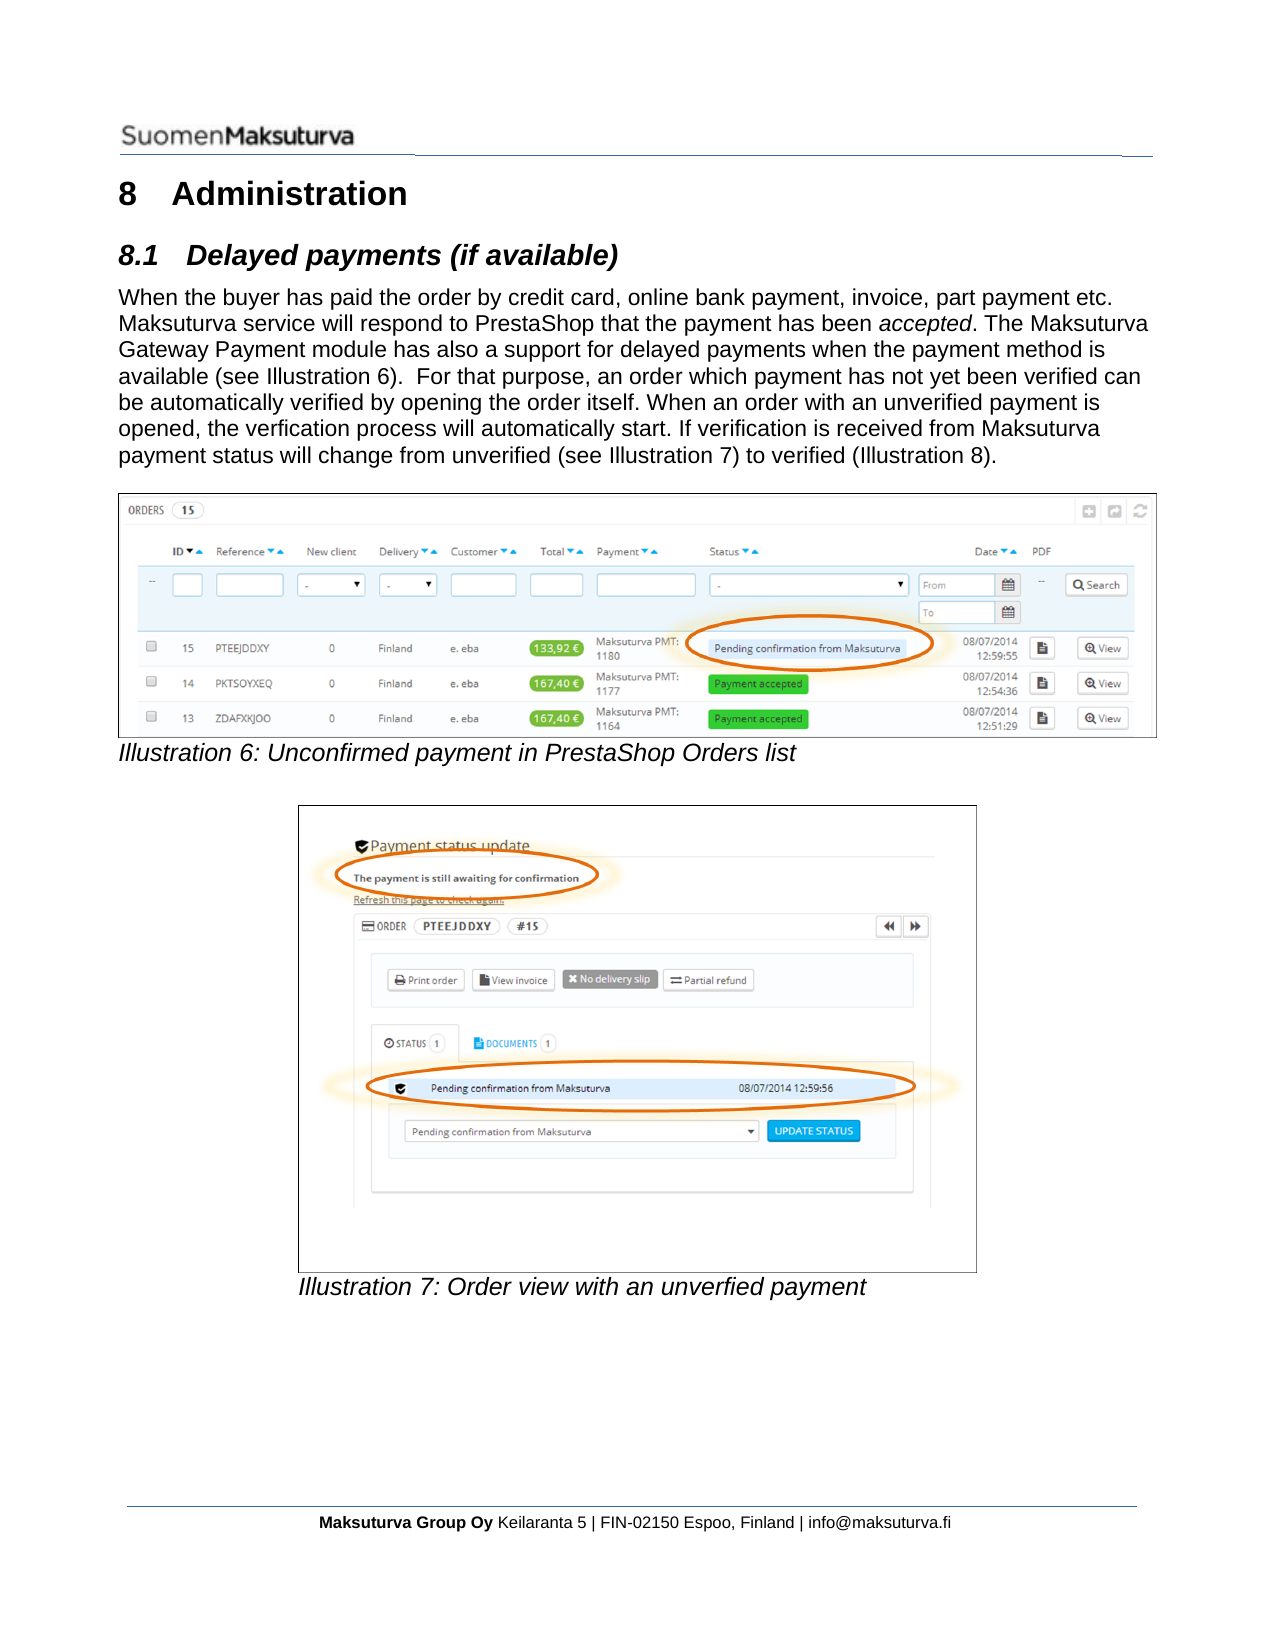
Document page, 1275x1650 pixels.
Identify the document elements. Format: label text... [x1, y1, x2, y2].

text Illustration 7: Order view with an unverfied payment [298, 1273, 977, 1301]
text Illustration 6: Unconfirmed payment in PrestaShop Orders list [118, 738, 1157, 766]
picture [120, 124, 358, 147]
subtitle Administration [118, 174, 1157, 213]
text When the buyer has paid the order by credit card, online bank payment, invoice, part payment etc. Maksuturva service will respond to PrestaShop that the payment has been accepted. The Maksuturva Gateway Payment module has also a support for delayed payments when the payment method is available (see Illustration 6). For that purpose, an order which payment has not yet been verified can be automatically verified by opening the order itself. When an order with an unverified payment is opened, the verfication process will automatically start. If verification is received from Maksuturva payment status will change from unverified (see Illustration 7) to verified (Illustration 8). [118, 284, 1157, 468]
picture [298, 805, 977, 1273]
subtitle Delayed payments (if available) [118, 238, 1157, 271]
picture [118, 493, 1157, 738]
